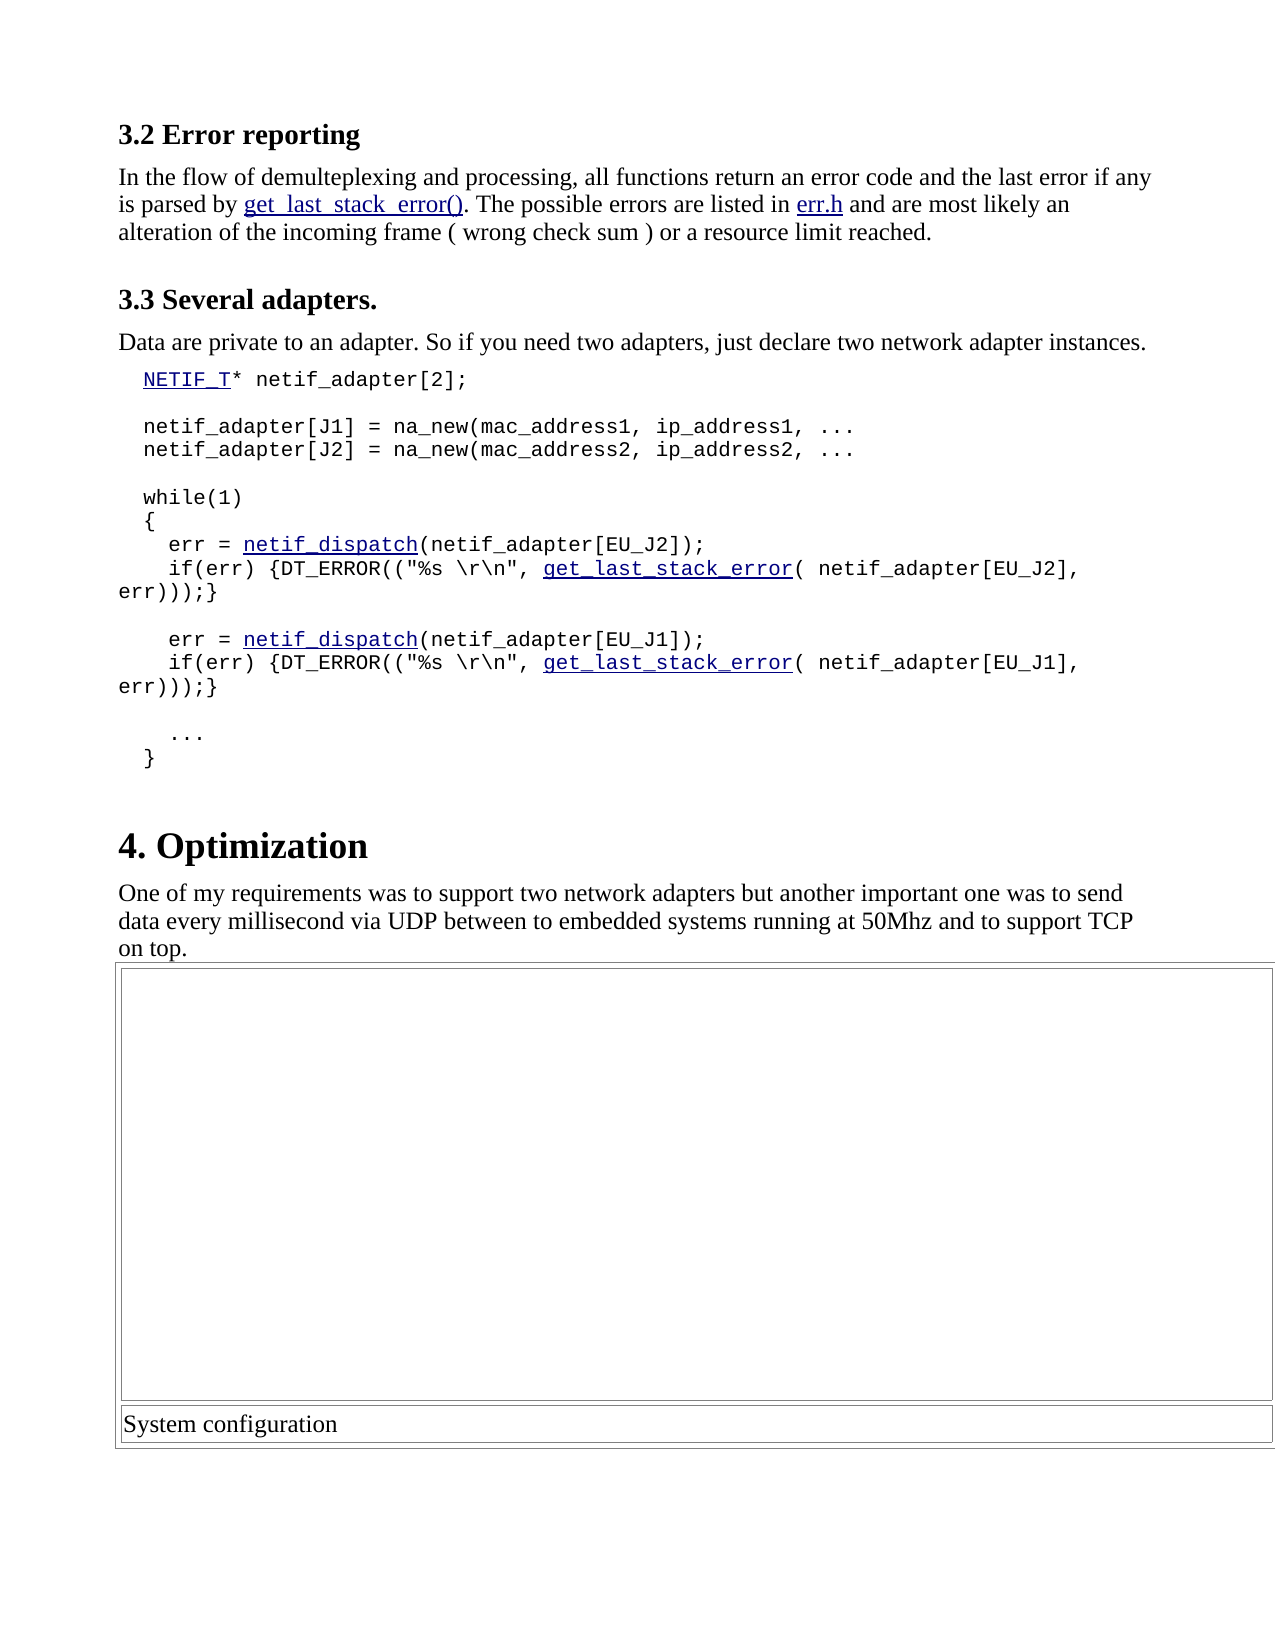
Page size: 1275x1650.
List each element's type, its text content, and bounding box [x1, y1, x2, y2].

subtitle 4. Optimization [118, 825, 1157, 867]
text while(1) [118, 487, 1157, 510]
text One of my requirements was to support two network adapters but another important one was to send data every millisecond via UDP between to embedded systems running at 50Mhz and to support TCP on top. [118, 879, 1157, 962]
text { [118, 510, 1157, 534]
table_header [118, 963, 1275, 1399]
text netif_adapter[J1] = na_new(mac_address1, ip_address1, ... [118, 416, 1157, 439]
text NETIF_T* netif_adapter[2]; [118, 368, 1157, 392]
subtitle 3.2 Error reporting [118, 118, 1157, 150]
text Data are private to an adapter. So if you need two adapters, just declare two network adapter instances. [118, 328, 1157, 356]
text ... [118, 723, 1157, 747]
subtitle 3.3 Several adapters. [118, 283, 1157, 316]
text netif_adapter[J2] = na_new(mac_address2, ip_address2, ... [118, 439, 1157, 463]
text err = netif_dispatch(netif_adapter[EU_J2]); [118, 534, 1157, 558]
text } [118, 747, 1157, 771]
table_header [122, 969, 1272, 1399]
text if(err) {DT_ERROR(("%s \r\n", get_last_stack_error( netif_adapter[EU_J1], err)));} [118, 652, 1157, 699]
text err = netif_dispatch(netif_adapter[EU_J1]); [118, 629, 1157, 652]
text In the flow of demulteplexing and processing, all functions return an error code and the last error if any is parsed by get_last_stack_error(). The possible errors are listed in err.h and are most likely an alteration of the incoming frame ( wrong check sum ) or a resource limit reached. [118, 163, 1157, 246]
text if(err) {DT_ERROR(("%s \r\n", get_last_stack_error( netif_adapter[EU_J2], err)));} [118, 558, 1157, 605]
table_cell System configuration [118, 1400, 1275, 1442]
